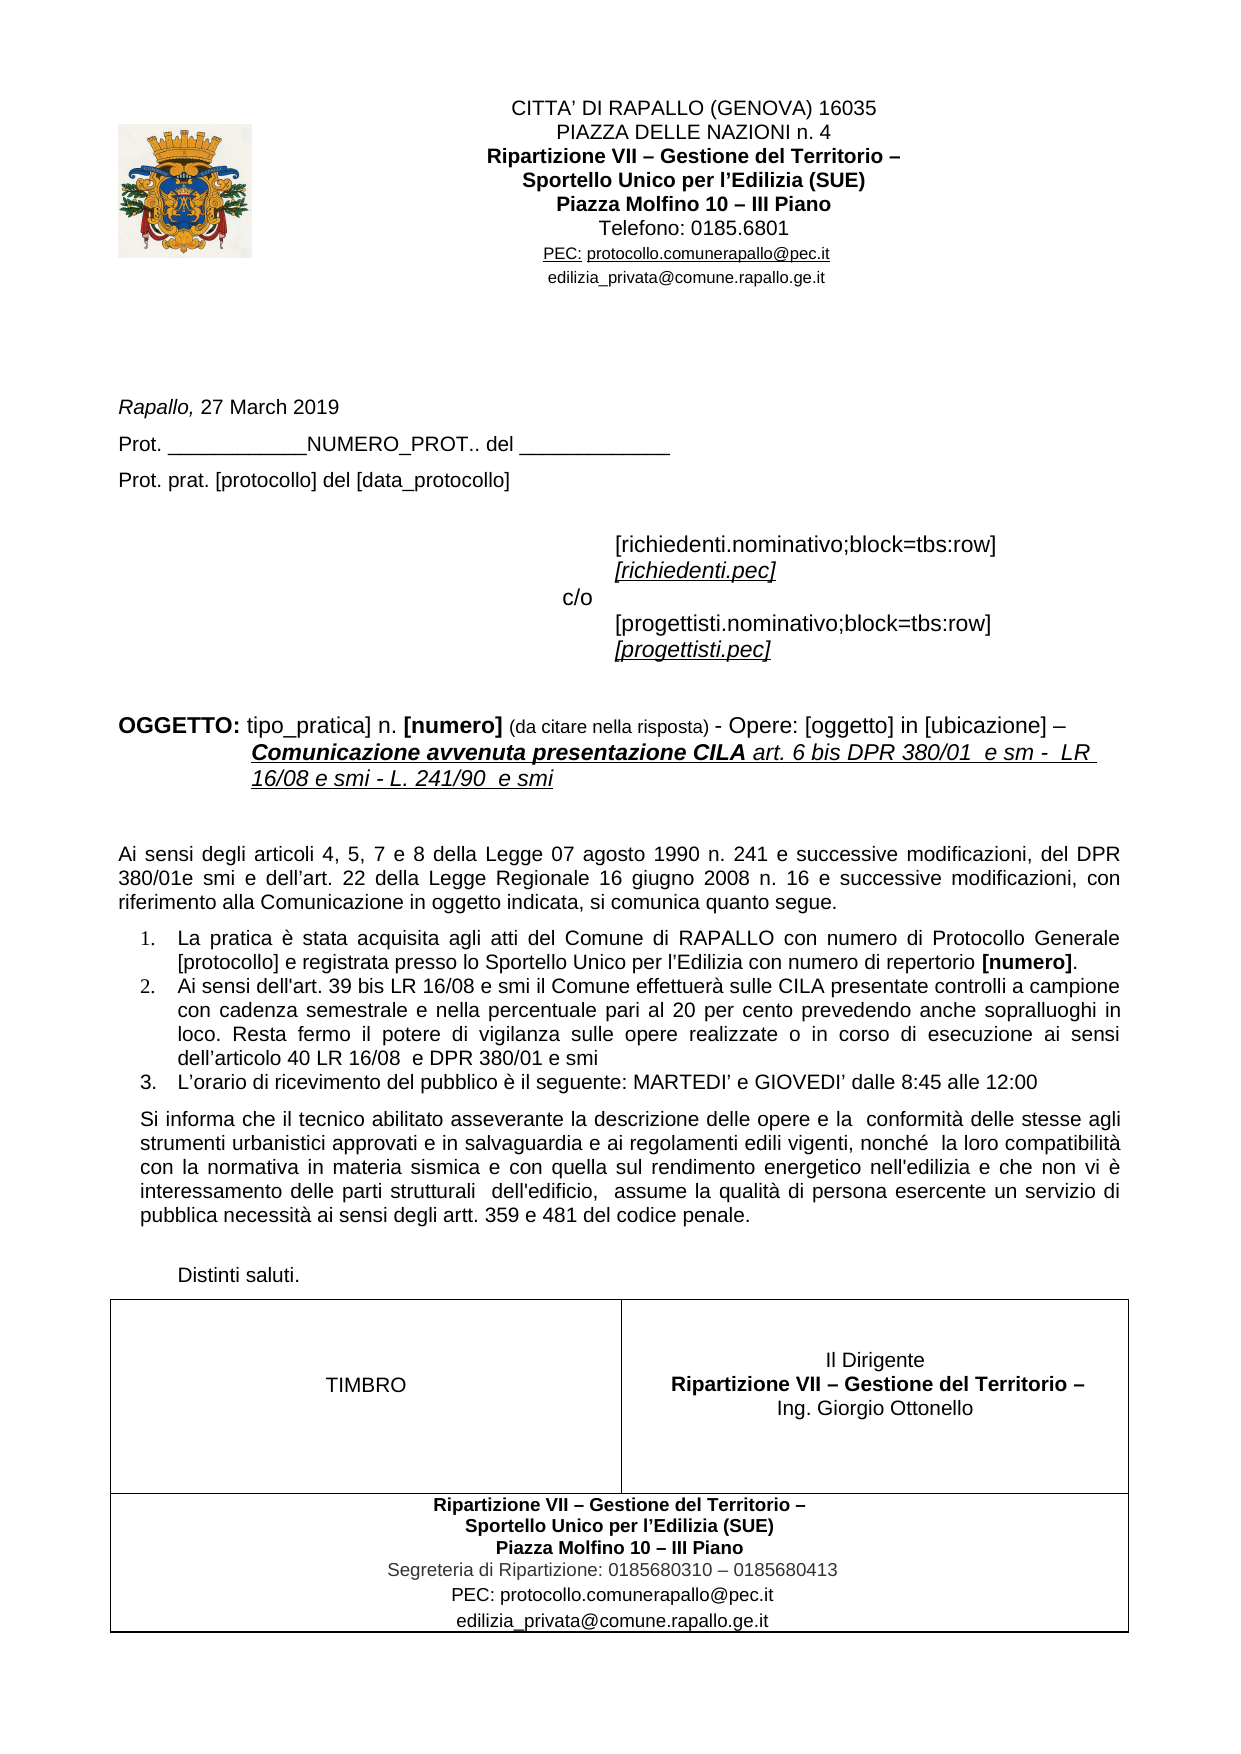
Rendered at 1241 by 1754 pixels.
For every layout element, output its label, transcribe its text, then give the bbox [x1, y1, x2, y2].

table_cell Ripartizione VII – Gestione del Territorio – Sportello Unico per l’Edilizia (SUE) Piazza Molfino 10 – III Piano Segreteria di Ripartizione: 0185680310 – 0185680413 PEC: protocollo.comunerapallo@pec.it edilizia_privata@comune.rapallo.ge.it [111, 1494, 1128, 1631]
table_header [604, 504, 1101, 531]
text Prot. prat. [protocollo] del [data_protocollo] [118, 468, 1122, 492]
text OGGETTO: tipo_pratica] n. [numero] (da citare nella risposta) - Opere: [oggetto] in [ubicazione] – Comunicazione avvenuta presentazione CILA art. 6 bis DPR 380/01 e sm - LR 16/08 e smi - L. 241/90 e smi [118, 712, 1122, 792]
text Si informa che il tecnico abilitato asseverante la descrizione delle opere e la conformità delle stesse agli strumenti urbanistici approvati e in salvaguardia e ai regolamenti edili vigenti, nonché la loro compatibilità con la normativa in materia sismica e con quella sul rendimento energetico nell'edilizia e che non vi è interessamento delle parti strutturali dell'edificio, assume la qualità di persona esercente un servizio di pubblica necessità ai sensi degli artt. 359 e 481 del codice penale. [140, 1107, 1122, 1226]
table_cell [richiedenti.nominativo;block=tbs:row] [richiedenti.pec] [604, 531, 1101, 583]
list Distinti saluti. [177, 1263, 1122, 1287]
table_cell [107, 610, 604, 662]
text Rapallo, 27 March 2019 [118, 395, 1122, 419]
text Ai sensi degli articoli 4, 5, 7 e 8 della Legge 07 agosto 1990 n. 241 e successive modificazioni, del DPR 380/01e smi e dell’art. 22 della Legge Regionale 16 giugno 2008 n. 16 e successive modificazioni, con riferimento alla Comunicazione in oggetto indicata, si comunica quanto segue. [118, 842, 1122, 913]
table_cell c/o [107, 584, 604, 610]
table_header TIMBRO [111, 1300, 621, 1493]
table_cell [107, 531, 604, 583]
table_cell [progettisti.nominativo;block=tbs:row] [progettisti.pec] [604, 610, 1101, 662]
table_header [107, 504, 604, 531]
table_cell [604, 584, 1101, 610]
list L’orario di ricevimento del pubblico è il seguente: MARTEDI’ e GIOVEDI’ dalle 8:45 alle 12:00 [140, 1070, 1122, 1094]
list La pratica è stata acquisita agli atti del Comune di RAPALLO con numero di Protocollo Generale [protocollo] e registrata presso lo Sportello Unico per l’Edilizia con numero di repertorio [numero]. [140, 926, 1122, 974]
picture [118, 124, 252, 258]
text Prot. ____________NUMERO_PROT.. del _____________ [118, 431, 1122, 455]
table_header Il Dirigente Ripartizione VII – Gestione del Territorio – Ing. Giorgio Ottonello [622, 1300, 1128, 1493]
list Ai sensi dell'art. 39 bis LR 16/08 e smi il Comune effettuerà sulle CILA presentate controlli a campione con cadenza semestrale e nella percentuale pari al 20 per cento prevedendo anche sopralluoghi in loco. Resta fermo il potere di vigilanza sulle opere realizzate o in corso di esecuzione ai sensi dell’articolo 40 LR 16/08 e DPR 380/01 e smi [140, 974, 1122, 1070]
